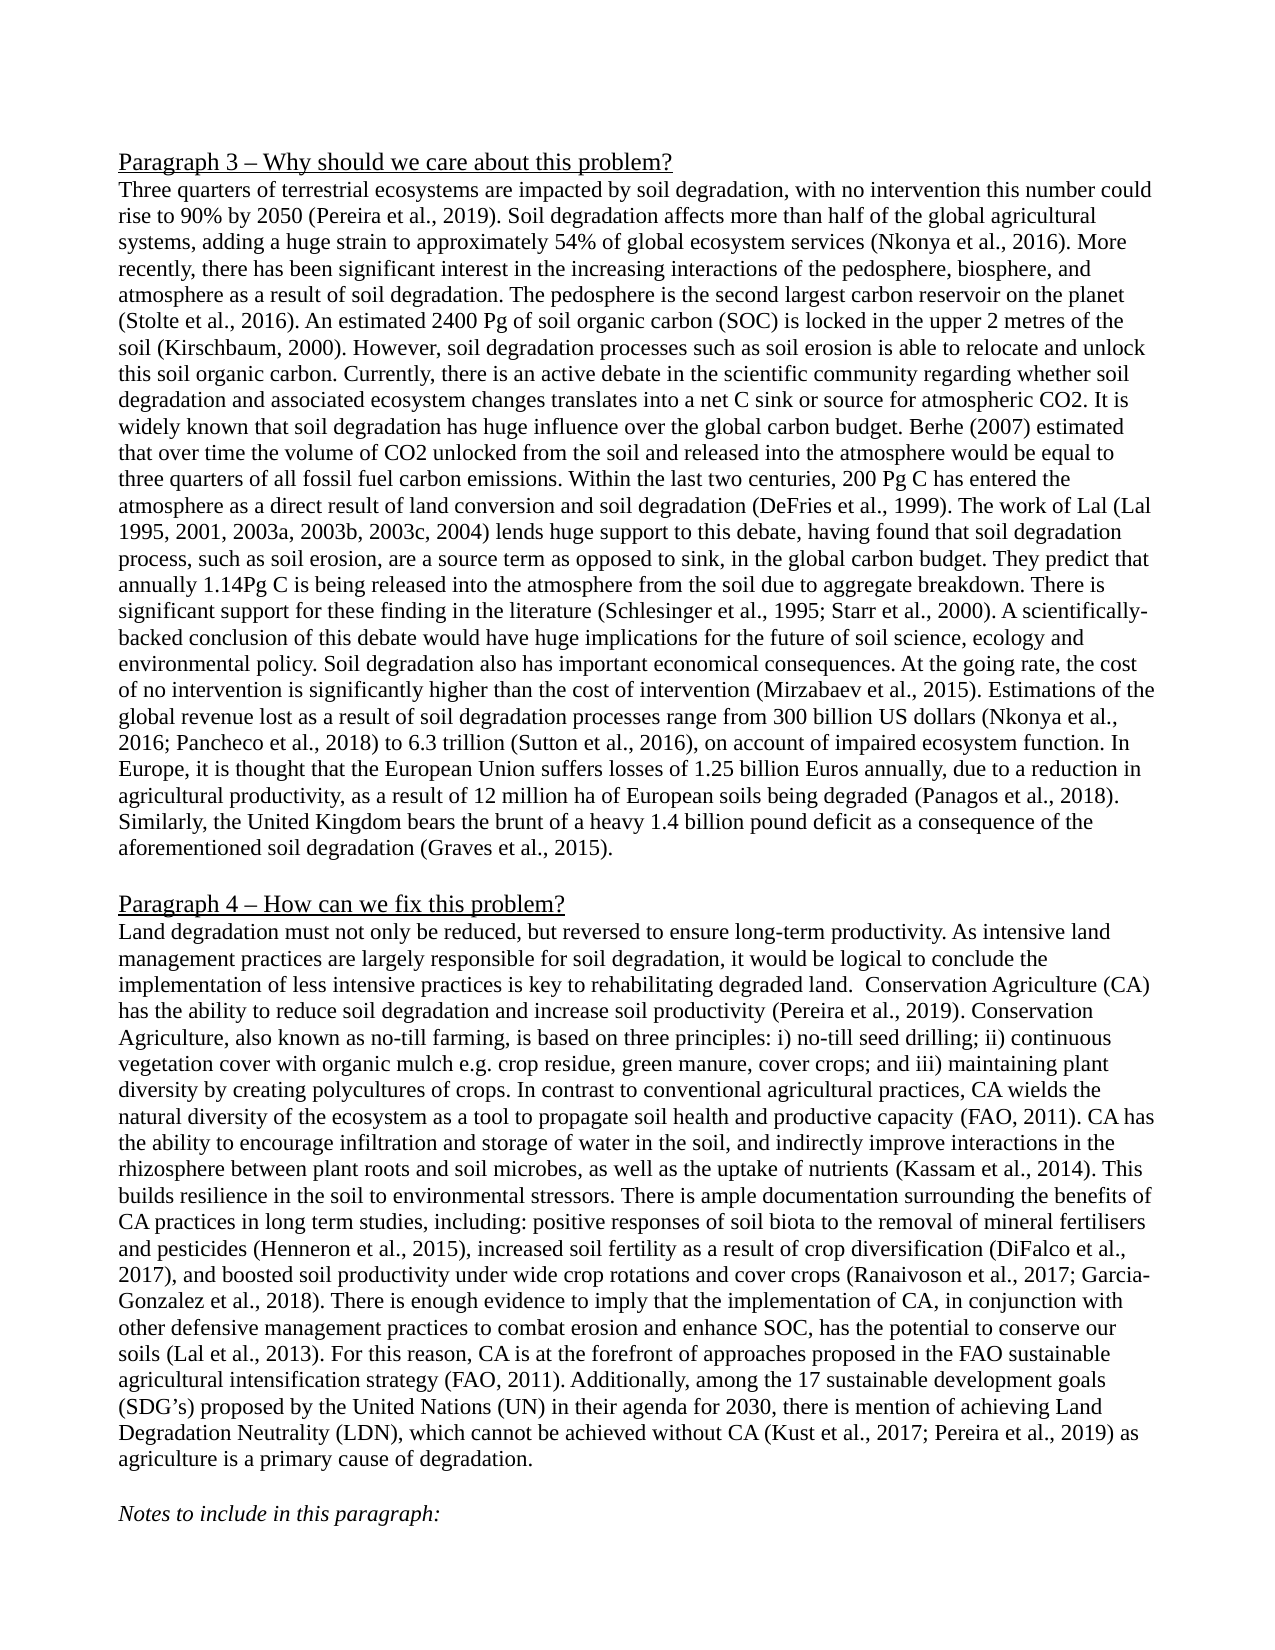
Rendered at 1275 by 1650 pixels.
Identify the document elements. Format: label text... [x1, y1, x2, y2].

text Notes to include in this paragraph: [118, 1501, 1157, 1527]
text Paragraph 4 – How can we fix this problem? [118, 889, 1157, 918]
text Paragraph 3 – Why should we care about this problem? [118, 147, 1157, 176]
text Three quarters of terrestrial ecosystems are impacted by soil degradation, with no intervention this number could rise to 90% by 2050 (Pereira et al., 2019). Soil degradation affects more than half of the global agricultural systems, adding a huge strain to approximately 54% of global ecosystem services (Nkonya et al., 2016). More recently, there has been significant interest in the increasing interactions of the pedosphere, biosphere, and atmosphere as a result of soil degradation. The pedosphere is the second largest carbon reservoir on the planet (Stolte et al., 2016). An estimated 2400 Pg of soil organic carbon (SOC) is locked in the upper 2 metres of the soil (Kirschbaum, 2000). However, soil degradation processes such as soil erosion is able to relocate and unlock this soil organic carbon. Currently, there is an active debate in the scientific community regarding whether soil degradation and associated ecosystem changes translates into a net C sink or source for atmospheric CO2. It is widely known that soil degradation has huge influence over the global carbon budget. Berhe (2007) estimated that over time the volume of CO2 unlocked from the soil and released into the atmosphere would be equal to three quarters of all fossil fuel carbon emissions. Within the last two centuries, 200 Pg C has entered the atmosphere as a direct result of land conversion and soil degradation (DeFries et al., 1999). The work of Lal (Lal 1995, 2001, 2003a, 2003b, 2003c, 2004) lends huge support to this debate, having found that soil degradation process, such as soil erosion, are a source term as opposed to sink, in the global carbon budget. They predict that annually 1.14Pg C is being released into the atmosphere from the soil due to aggregate breakdown. There is significant support for these finding in the literature (Schlesinger et al., 1995; Starr et al., 2000). A scientifically-backed conclusion of this debate would have huge implications for the future of soil science, ecology and environmental policy. Soil degradation also has important economical consequences. At the going rate, the cost of no intervention is significantly higher than the cost of intervention (Mirzabaev et al., 2015). Estimations of the global revenue lost as a result of soil degradation processes range from 300 billion US dollars (Nkonya et al., 2016; Pancheco et al., 2018) to 6.3 trillion (Sutton et al., 2016), on account of impaired ecosystem function. In Europe, it is thought that the European Union suffers losses of 1.25 billion Euros annually, due to a reduction in agricultural productivity, as a result of 12 million ha of European soils being degraded (Panagos et al., 2018). Similarly, the United Kingdom bears the brunt of a heavy 1.4 billion pound deficit as a consequence of the aforementioned soil degradation (Graves et al., 2015). [118, 176, 1157, 861]
text Land degradation must not only be reduced, but reversed to ensure long-term productivity. As intensive land management practices are largely responsible for soil degradation, it would be logical to conclude the implementation of less intensive practices is key to rehabilitating degraded land. Conservation Agriculture (CA) has the ability to reduce soil degradation and increase soil productivity (Pereira et al., 2019). Conservation Agriculture, also known as no-till farming, is based on three principles: i) no-till seed drilling; ii) continuous vegetation cover with organic mulch e.g. crop residue, green manure, cover crops; and iii) maintaining plant diversity by creating polycultures of crops. In contrast to conventional agricultural practices, CA wields the natural diversity of the ecosystem as a tool to propagate soil health and productive capacity (FAO, 2011). CA has the ability to encourage infiltration and storage of water in the soil, and indirectly improve interactions in the rhizosphere between plant roots and soil microbes, as well as the uptake of nutrients (Kassam et al., 2014). This builds resilience in the soil to environmental stressors. There is ample documentation surrounding the benefits of CA practices in long term studies, including: positive responses of soil biota to the removal of mineral fertilisers and pesticides (Henneron et al., 2015), increased soil fertility as a result of crop diversification (DiFalco et al., 2017), and boosted soil productivity under wide crop rotations and cover crops (Ranaivoson et al., 2017; Garcia-Gonzalez et al., 2018). There is enough evidence to imply that the implementation of CA, in conjunction with other defensive management practices to combat erosion and enhance SOC, has the potential to conserve our soils (Lal et al., 2013). For this reason, CA is at the forefront of approaches proposed in the FAO sustainable agricultural intensification strategy (FAO, 2011). Additionally, among the 17 sustainable development goals (SDG’s) proposed by the United Nations (UN) in their agenda for 2030, there is mention of achieving Land Degradation Neutrality (LDN), which cannot be achieved without CA (Kust et al., 2017; Pereira et al., 2019) as agriculture is a primary cause of degradation. [118, 918, 1157, 1472]
